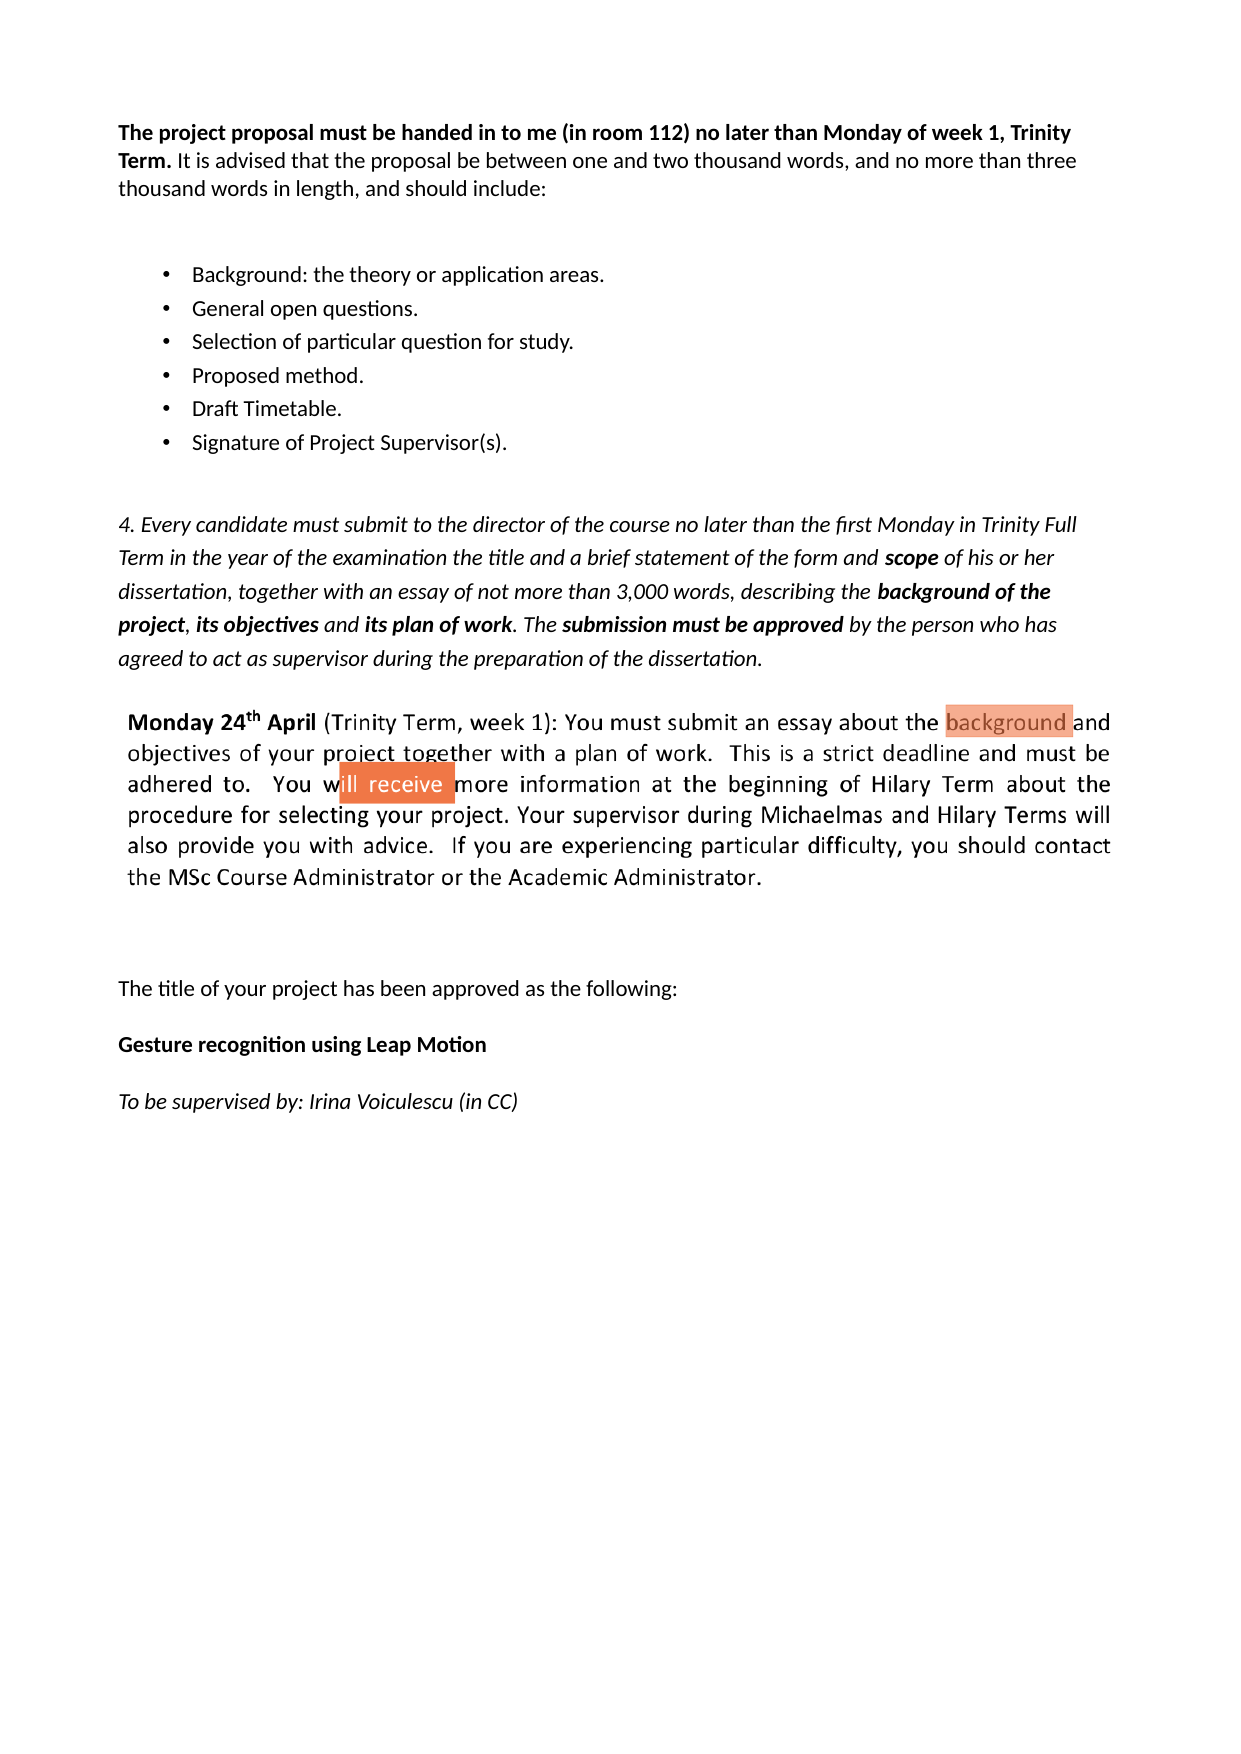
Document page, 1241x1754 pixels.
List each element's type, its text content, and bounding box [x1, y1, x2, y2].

text The title of your project has been approved as the following: [118, 974, 1122, 1002]
list Proposed method. [162, 361, 1122, 389]
list Background: the theory or application areas. [162, 260, 1122, 288]
picture [118, 692, 1123, 921]
list Selection of particular question for study. [162, 327, 1122, 356]
text To be supervised by: Irina Voiculescu (in CC) [118, 1087, 1122, 1115]
list General open questions. [162, 294, 1122, 322]
list Signature of Project Supervisor(s). [162, 428, 1122, 456]
text 4. Every candidate must submit to the director of the course no later than the first Monday in Trinity Full Term in the year of the examination the title and a brief statement of the form and scope of his or her dissertation, together with an essay of not more than 3,000 words, describing the background of the project, its objectives and its plan of work. The submission must be approved by the person who has agreed to act as supervisor during the preparation of the dissertation. [118, 510, 1122, 672]
text Gesture recognition using Leap Motion [118, 1031, 1122, 1058]
list Draft Timetable. [162, 394, 1122, 423]
text The project proposal must be handed in to me (in room 112) no later than Monday of week 1, Trinity Term. It is advised that the proposal be between one and two thousand words, and no more than three thousand words in length, and should include: [118, 118, 1122, 202]
